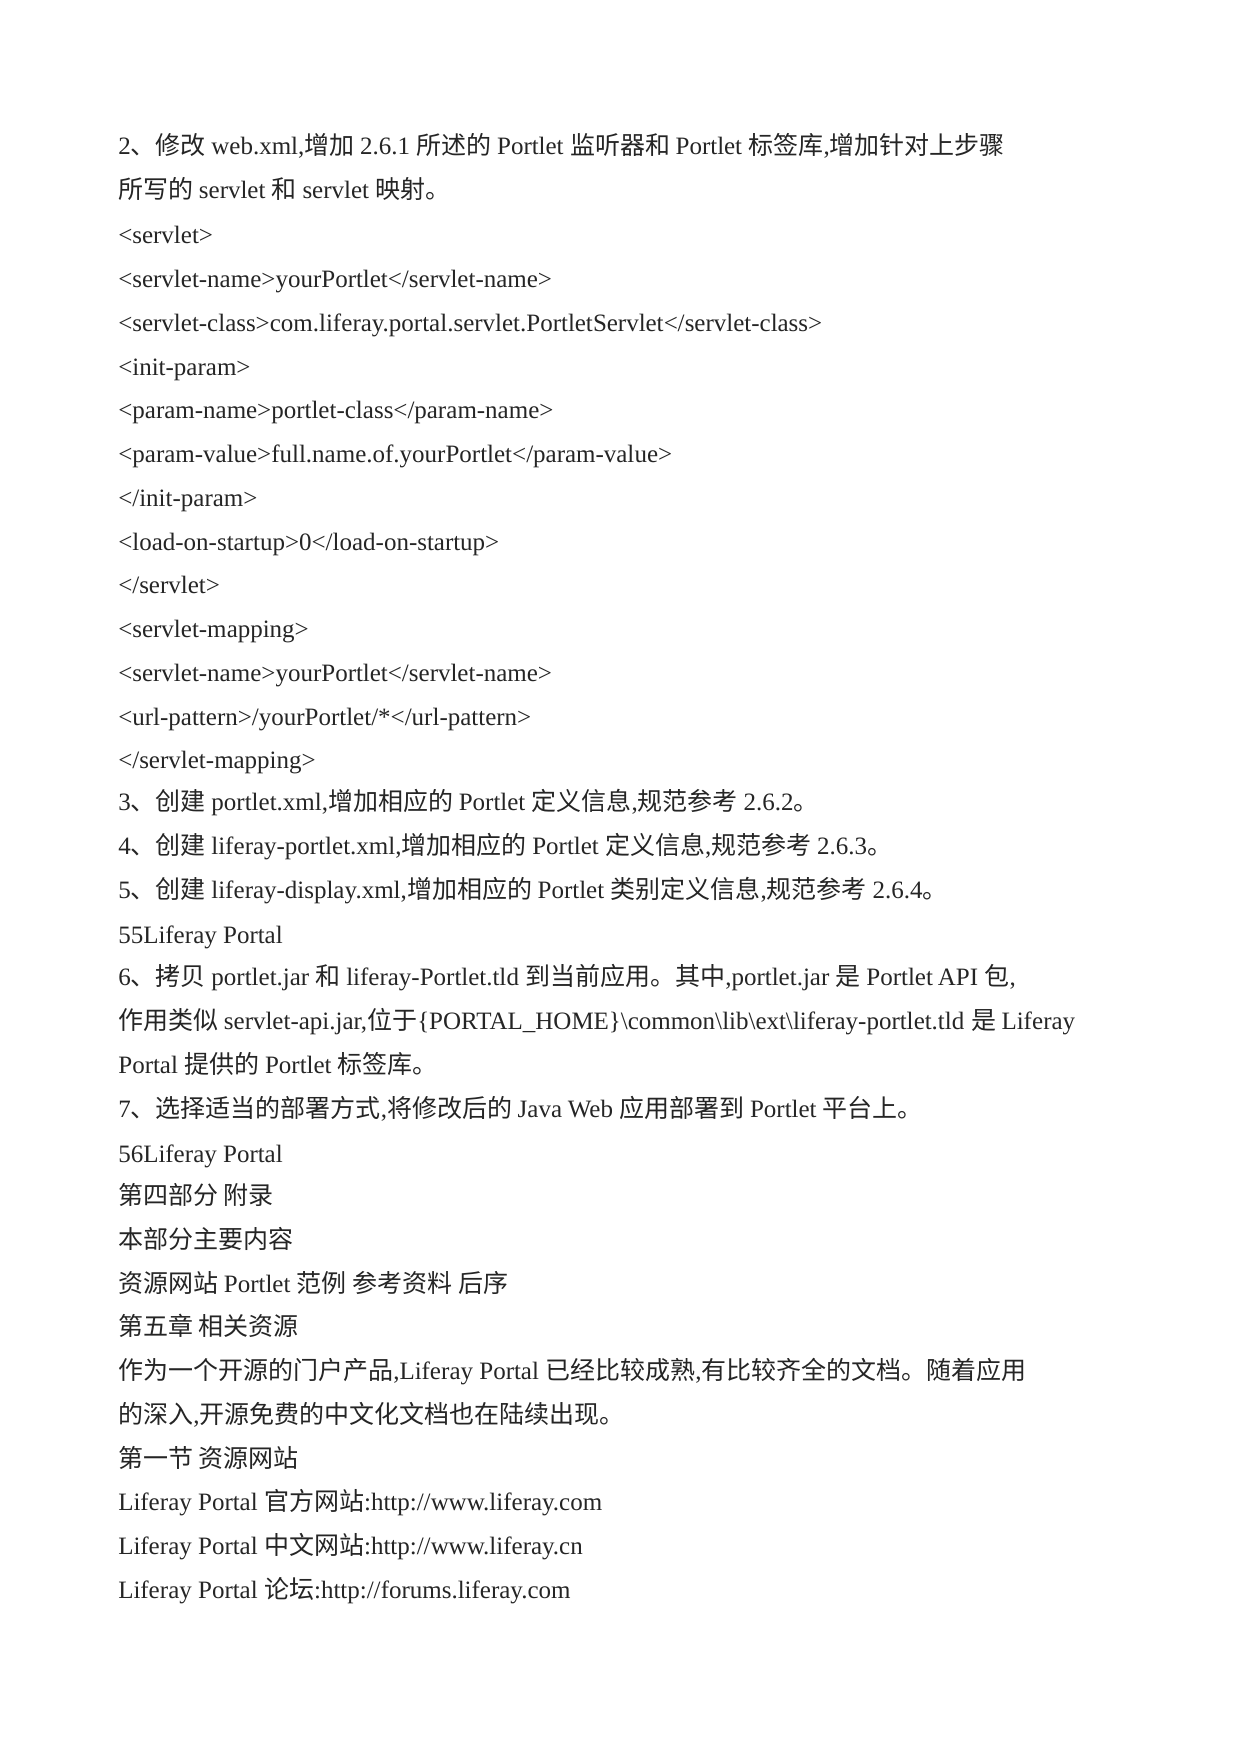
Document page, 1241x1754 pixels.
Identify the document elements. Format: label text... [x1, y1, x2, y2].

text </servlet> [118, 556, 1122, 599]
text <servlet-mapping> [118, 599, 1122, 643]
text 所写的 servlet 和 servlet 映射。 [118, 162, 1122, 206]
text <servlet-class>com.liferay.portal.servlet.PortletServlet</servlet-class> [118, 293, 1122, 337]
text Liferay Portal 中文网站:http://www.liferay.cn [118, 1518, 1122, 1562]
text 第一节 资源网站 [118, 1431, 1122, 1474]
text 本部分主要内容 [118, 1212, 1122, 1256]
text 5、创建 liferay-display.xml,增加相应的 Portlet 类别定义信息,规范参考 2.6.4。 [118, 862, 1122, 906]
text 3、创建 portlet.xml,增加相应的 Portlet 定义信息,规范参考 2.6.2。 [118, 774, 1122, 818]
text 55Liferay Portal [118, 906, 1122, 949]
text 7、选择适当的部署方式,将修改后的 Java Web 应用部署到 Portlet 平台上。 [118, 1081, 1122, 1124]
text </init-param> [118, 468, 1122, 512]
text <param-value>full.name.of.yourPortlet</param-value> [118, 424, 1122, 468]
text 第四部分 附录 [118, 1168, 1122, 1212]
text 6、拷贝 portlet.jar 和 liferay-Portlet.tld 到当前应用。其中,portlet.jar 是 Portlet API 包, [118, 949, 1122, 993]
text 2、修改 web.xml,增加 2.6.1 所述的 Portlet 监听器和 Portlet 标签库,增加针对上步骤 [118, 118, 1122, 162]
text 的深入,开源免费的中文化文档也在陆续出现。 [118, 1387, 1122, 1431]
text <load-on-startup>0</load-on-startup> [118, 512, 1122, 556]
text <init-param> [118, 337, 1122, 381]
text <url-pattern>/yourPortlet/*</url-pattern> [118, 687, 1122, 731]
text 56Liferay Portal [118, 1124, 1122, 1168]
text <param-name>portlet-class</param-name> [118, 381, 1122, 424]
text 作用类似 servlet-api.jar,位于{PORTAL_HOME}\common\lib\ext\liferay-portlet.tld 是 Liferay [118, 993, 1122, 1037]
text Liferay Portal 官方网站:http://www.liferay.com [118, 1474, 1122, 1518]
text </servlet-mapping> [118, 731, 1122, 774]
text 4、创建 liferay-portlet.xml,增加相应的 Portlet 定义信息,规范参考 2.6.3。 [118, 818, 1122, 862]
text <servlet> [118, 206, 1122, 249]
text <servlet-name>yourPortlet</servlet-name> [118, 249, 1122, 293]
text Liferay Portal 论坛:http://forums.liferay.com [118, 1562, 1122, 1606]
text 资源网站 Portlet 范例 参考资料 后序 [118, 1256, 1122, 1299]
text <servlet-name>yourPortlet</servlet-name> [118, 643, 1122, 687]
text Portal 提供的 Portlet 标签库。 [118, 1037, 1122, 1081]
text 第五章 相关资源 [118, 1299, 1122, 1343]
text 作为一个开源的门户产品,Liferay Portal 已经比较成熟,有比较齐全的文档。随着应用 [118, 1343, 1122, 1387]
